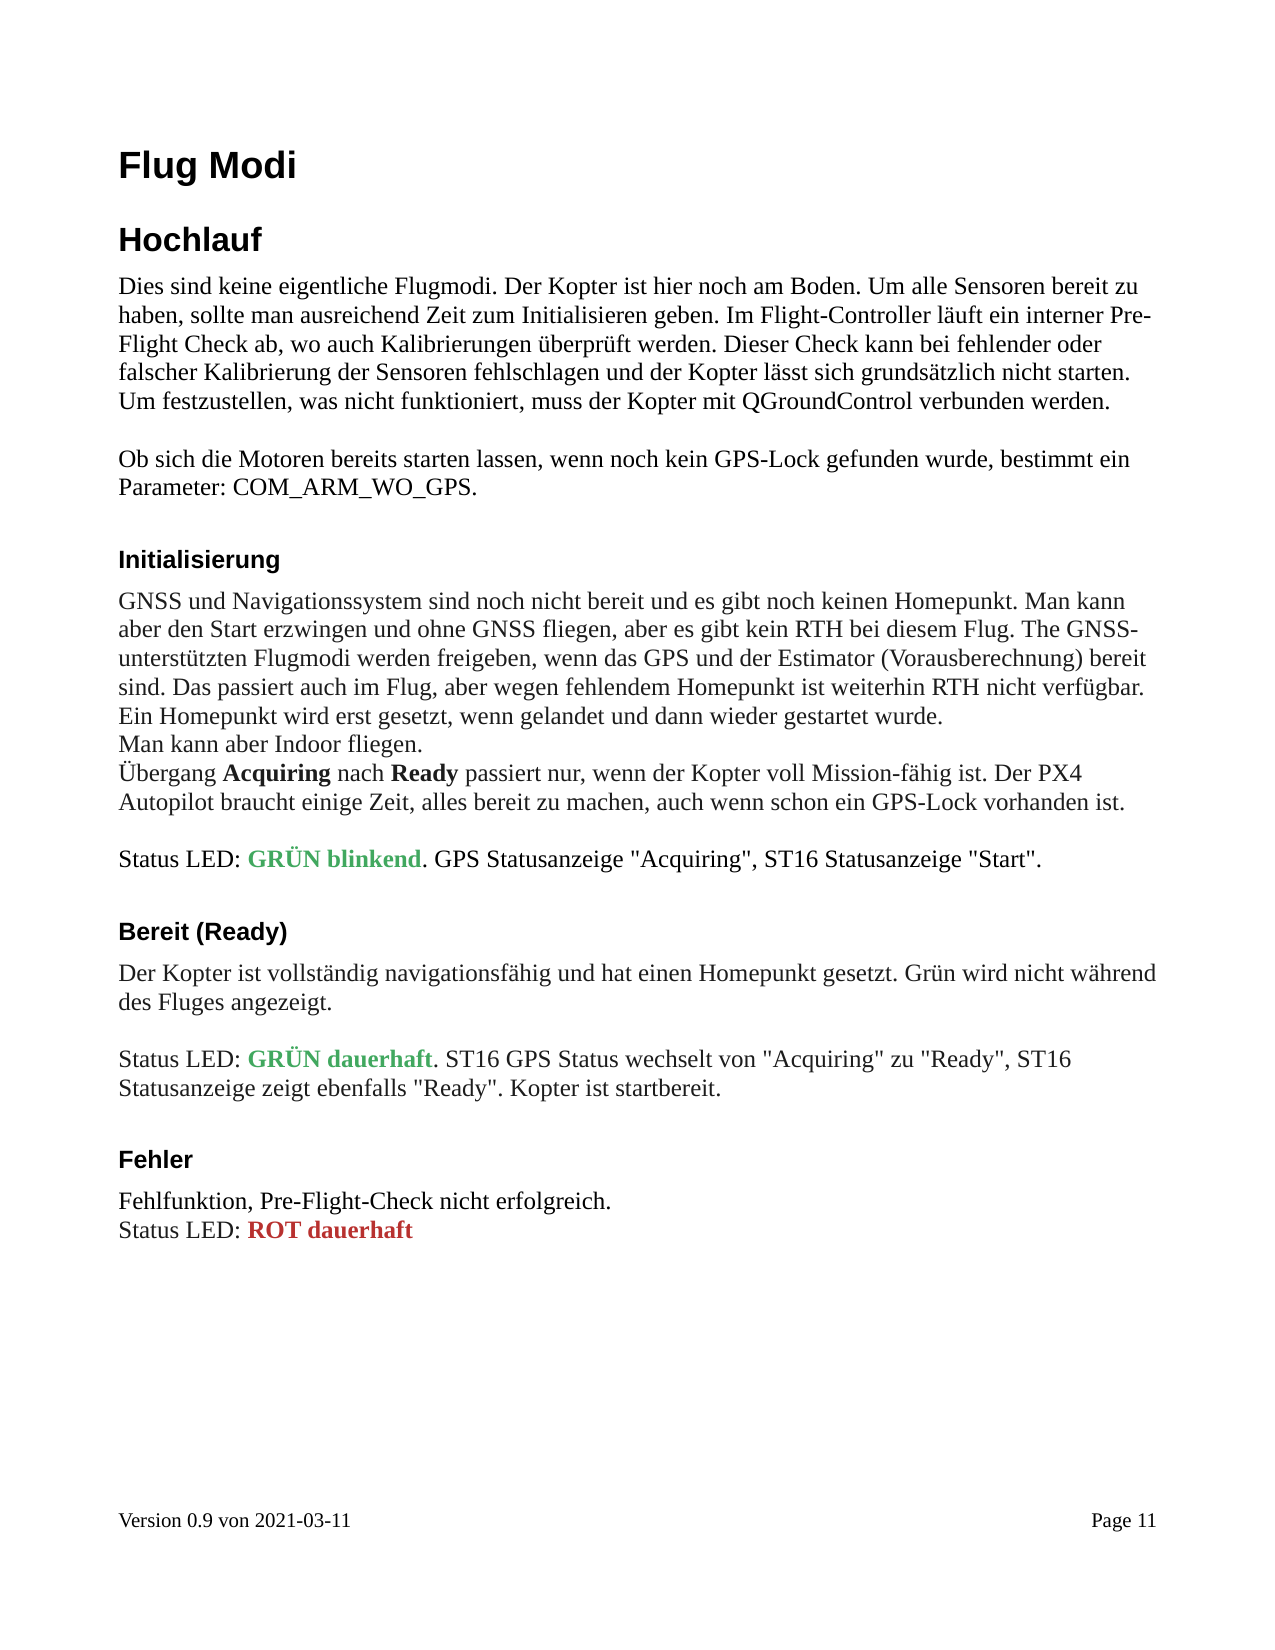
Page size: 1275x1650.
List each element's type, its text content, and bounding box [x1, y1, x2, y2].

subtitle Hochlauf [118, 220, 1157, 259]
subtitle Fehler [118, 1145, 1157, 1174]
text Status LED: GRÜN dauerhaft. ST16 GPS Status wechselt von "Acquiring" zu "Ready", ST16 Statusanzeige zeigt ebenfalls "Ready". Kopter ist startbereit. [118, 1044, 1157, 1102]
text Ob sich die Motoren bereits starten lassen, wenn noch kein GPS-Lock gefunden wurde, bestimmt ein Parameter: COM_ARM_WO_GPS. [118, 444, 1157, 501]
text Fehlfunktion, Pre-Flight-Check nicht erfolgreich. [118, 1186, 1157, 1215]
text Status LED: ROT dauerhaft [118, 1215, 1157, 1244]
text Man kann aber Indoor fliegen. [118, 729, 1157, 758]
subtitle Flug Modi [118, 143, 1157, 187]
text GNSS und Navigationssystem sind noch nicht bereit und es gibt noch keinen Homepunkt. Man kann aber den Start erzwingen und ohne GNSS fliegen, aber es gibt kein RTH bei diesem Flug. The GNSS-unterstützten Flugmodi werden freigeben, wenn das GPS und der Estimator (Vorausberechnung) bereit sind. Das passiert auch im Flug, aber wegen fehlendem Homepunkt ist weiterhin RTH nicht verfügbar. Ein Homepunkt wird erst gesetzt, wenn gelandet und dann wieder gestartet wurde. [118, 586, 1157, 729]
text Übergang Acquiring nach Ready passiert nur, wenn der Kopter voll Mission-fähig ist. Der PX4 Autopilot braucht einige Zeit, alles bereit zu machen, auch wenn schon ein GPS-Lock vorhanden ist. [118, 758, 1157, 816]
text Dies sind keine eigentliche Flugmodi. Der Kopter ist hier noch am Boden. Um alle Sensoren bereit zu haben, sollte man ausreichend Zeit zum Initialisieren geben. Im Flight-Controller läuft ein interner Pre-Flight Check ab, wo auch Kalibrierungen überprüft werden. Dieser Check kann bei fehlender oder falscher Kalibrierung der Sensoren fehlschlagen und der Kopter lässt sich grundsätzlich nicht starten. Um festzustellen, was nicht funktioniert, muss der Kopter mit QGroundControl verbunden werden. [118, 271, 1157, 415]
text Der Kopter ist vollständig navigationsfähig und hat einen Homepunkt gesetzt. Grün wird nicht während des Fluges angezeigt. [118, 958, 1157, 1015]
subtitle Initialisierung [118, 544, 1157, 573]
subtitle Bereit (Ready) [118, 917, 1157, 945]
text Status LED: GRÜN blinkend. GPS Statusanzeige "Acquiring", ST16 Statusanzeige "Start". [118, 844, 1157, 873]
